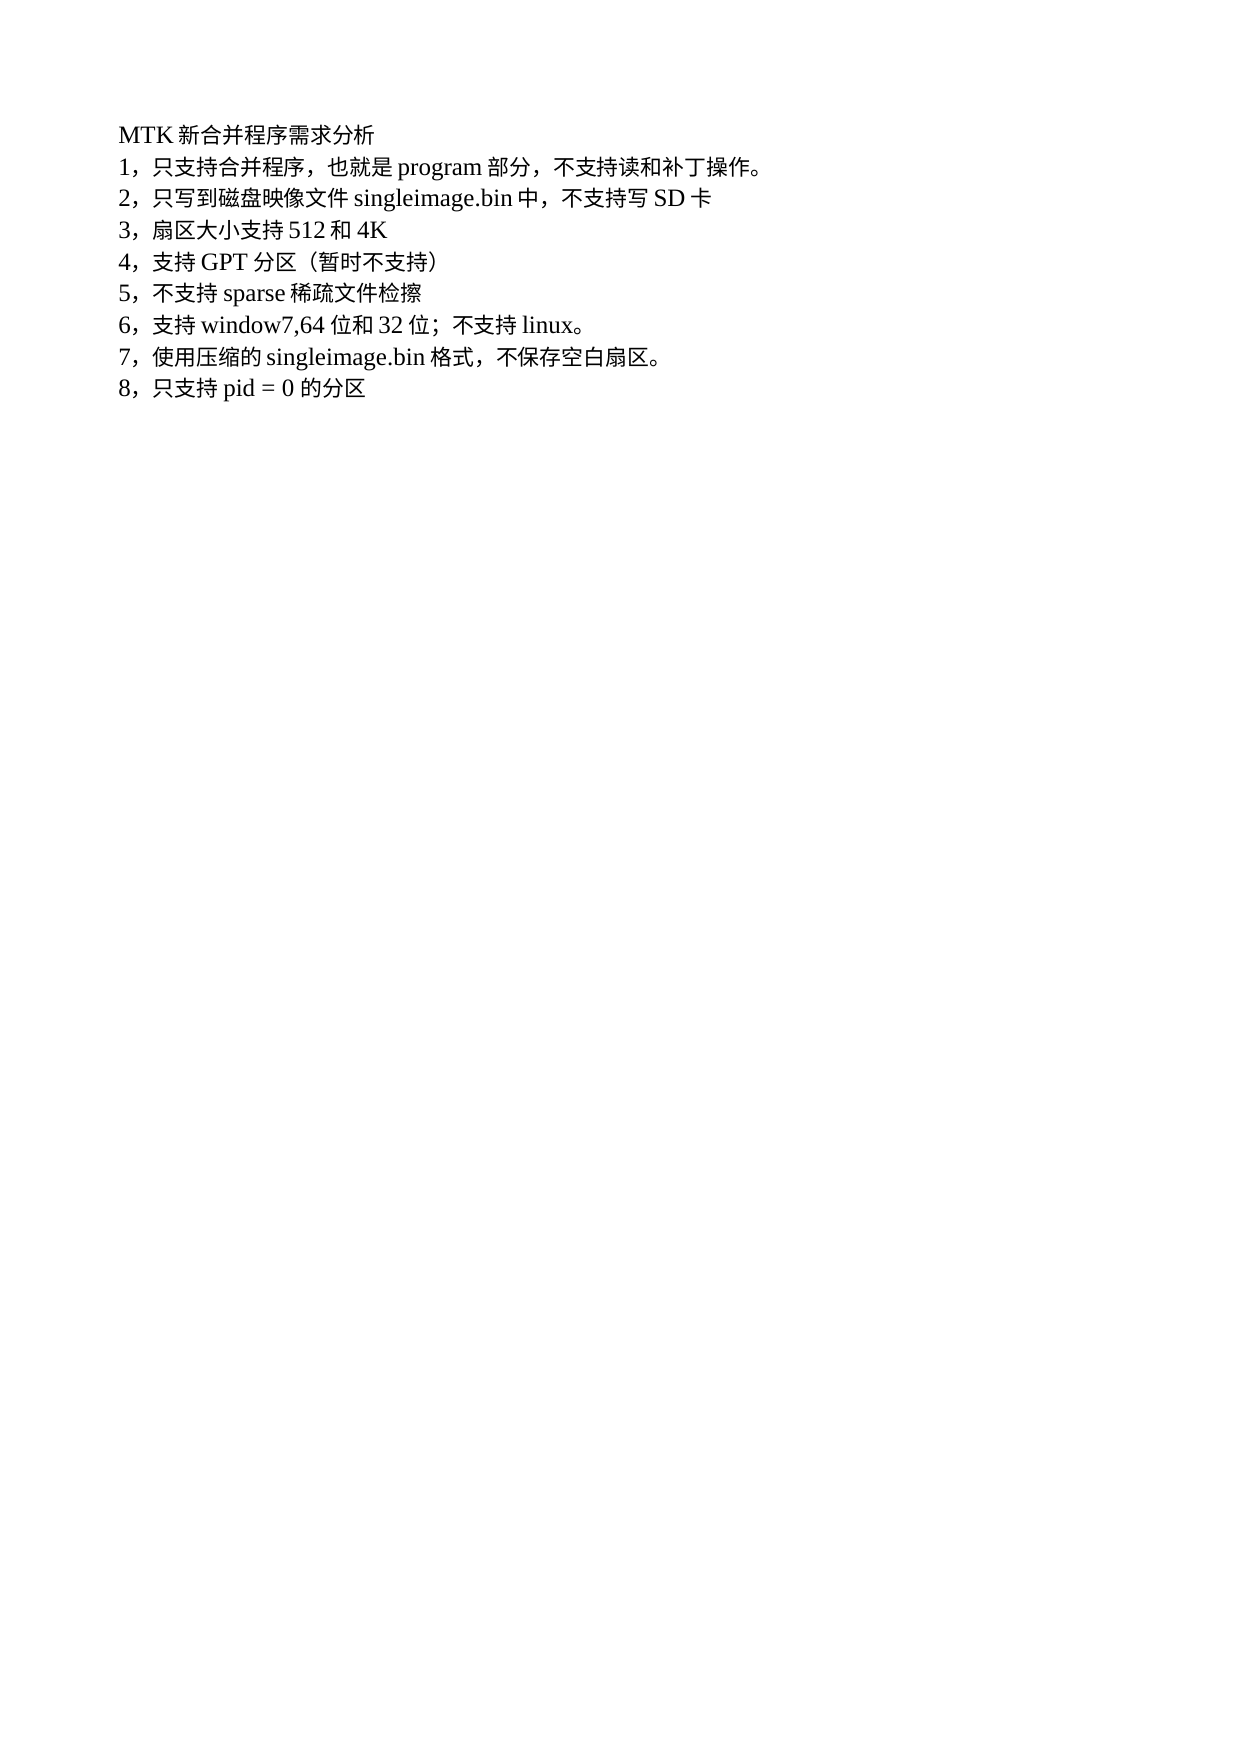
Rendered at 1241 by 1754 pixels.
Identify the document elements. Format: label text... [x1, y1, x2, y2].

text 8，只支持 pid = 0 的分区 [118, 371, 1122, 403]
text MTK新合并程序需求分析 [118, 118, 1122, 150]
text 4，支持GPT分区（暂时不支持） [118, 245, 1122, 276]
text 2，只写到磁盘映像文件singleimage.bin中，不支持写SD卡 [118, 181, 1122, 213]
text 5，不支持 sparse稀疏文件检擦 [118, 276, 1122, 308]
text 1，只支持合并程序，也就是program部分，不支持读和补丁操作。 [118, 150, 1122, 181]
text 3，扇区大小支持512和4K [118, 213, 1122, 245]
text 6，支持window7,64位和32位；不支持linux。 [118, 308, 1122, 340]
text 7，使用压缩的singleimage.bin格式，不保存空白扇区。 [118, 340, 1122, 371]
